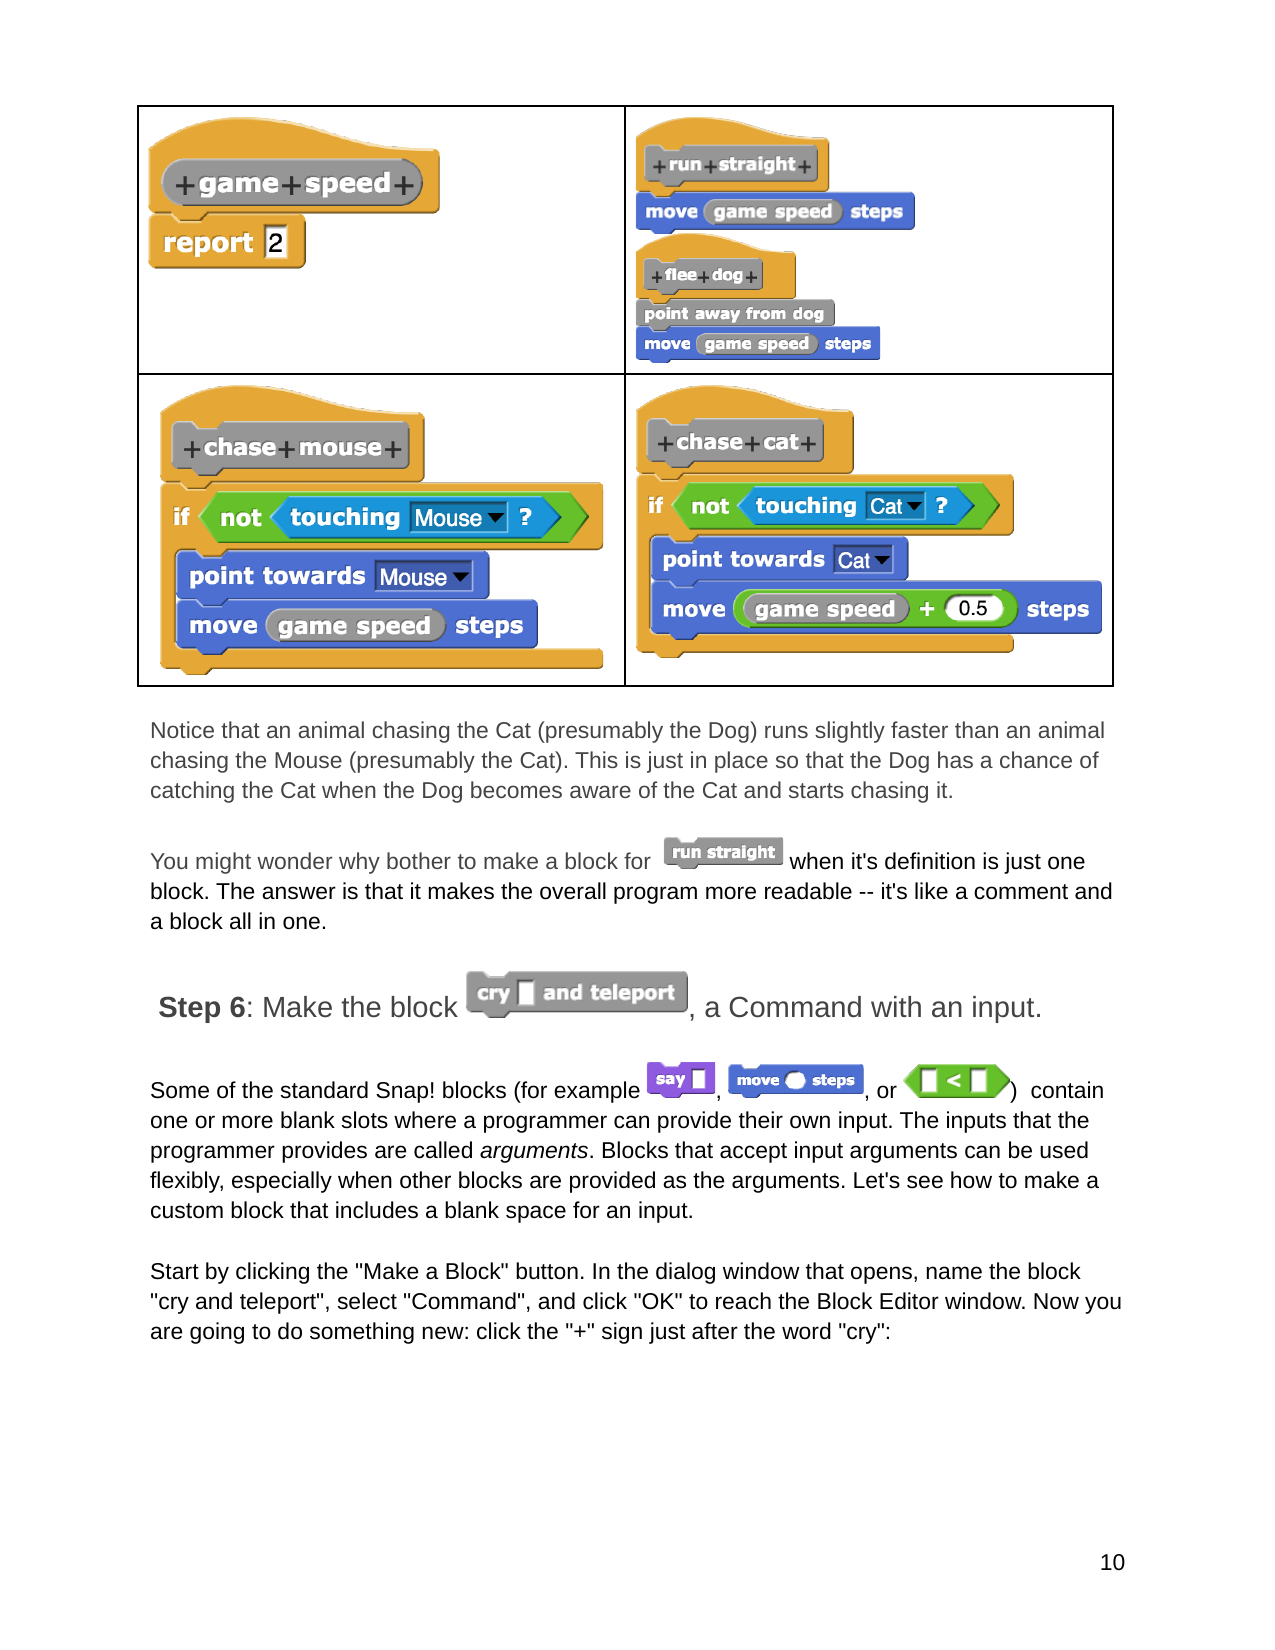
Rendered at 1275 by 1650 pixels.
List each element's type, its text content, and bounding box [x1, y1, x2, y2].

picture [148, 117, 440, 275]
picture [663, 837, 784, 869]
picture [635, 117, 915, 363]
text You might wonder why bother to make a block for when it's definition is just one block. The answer is that it makes the overall program more readable -- it's like a comment and a block all in one. [150, 838, 1125, 934]
picture [160, 385, 604, 675]
text Start by clicking the "Make a Block" button. In the dialog window that opens, name the block "cry and teleport", select "Command", and click "OK" to reach the Block Editor window. Now you are going to do something new: click the "+" sign just after the word "cry": [150, 1258, 1125, 1344]
text Some of the standard Snap! blocks (for example , , or ) contain one or more blank slots where a programmer can provide their own input. The inputs that the programmer provides are called arguments. Blocks that accept input arguments can be used flexibly, especially when other blocks are provided as the arguments. Let's see how to make a custom block that includes a blank space for an input. [150, 1062, 1125, 1224]
picture [646, 1062, 716, 1098]
picture [636, 385, 1102, 658]
table_header [626, 107, 1112, 373]
picture [466, 971, 688, 1018]
table_cell [139, 375, 624, 685]
table_header [139, 107, 624, 373]
picture [903, 1064, 1011, 1098]
subtitle Step 6: Make the block , a Command with an input. [150, 972, 1125, 1023]
table_cell [626, 375, 1112, 685]
text Notice that an animal chasing the Cat (presumably the Dog) runs slightly faster than an animal chasing the Mouse (presumably the Cat). This is just in place so that the Dog has a chance of catching the Cat when the Dog becomes aware of the Cat and starts chasing it. [150, 717, 1125, 804]
picture [728, 1064, 864, 1098]
